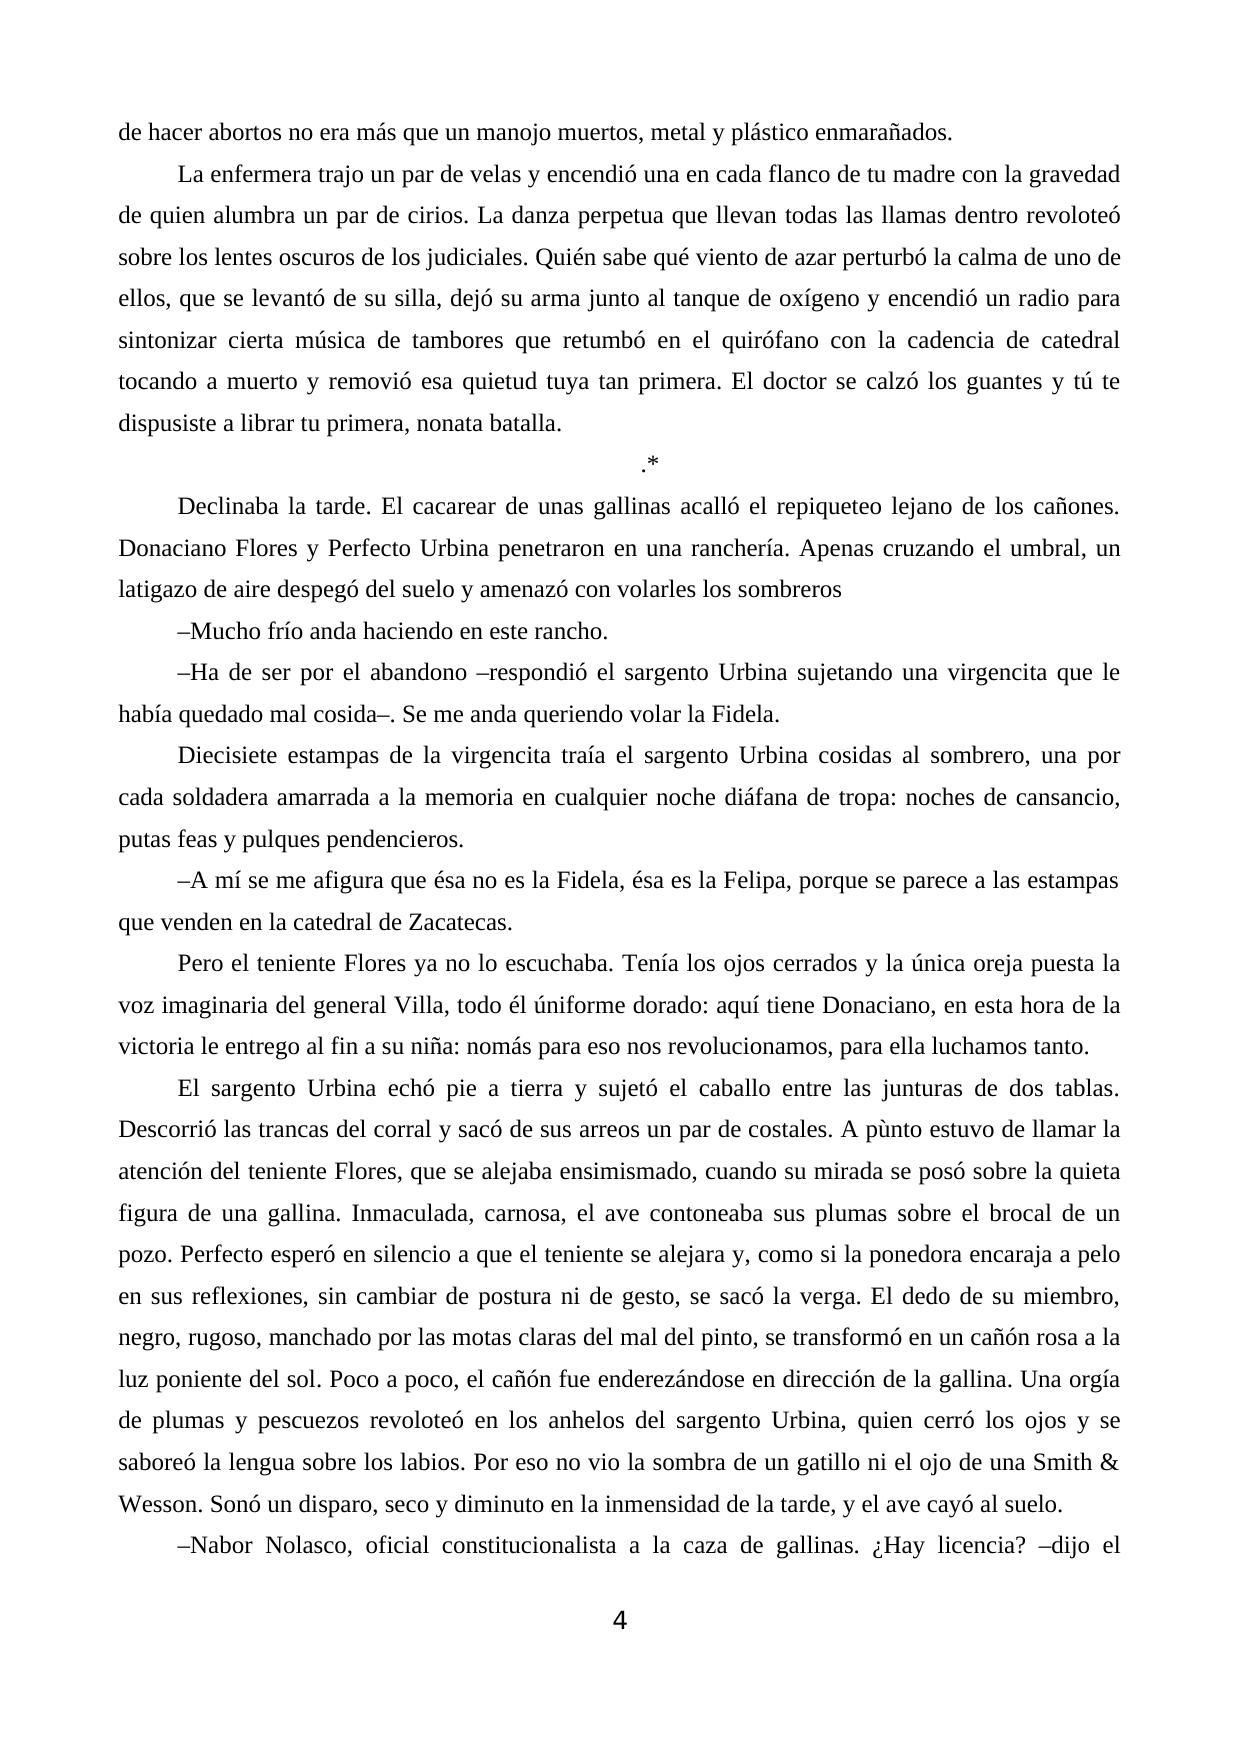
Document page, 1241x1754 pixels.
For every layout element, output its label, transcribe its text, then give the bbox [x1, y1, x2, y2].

text –Ha de ser por el abandono –respondió el sargento Urbina sujetando una virgencita que le había quedado mal cosida–. Se me anda queriendo volar la Fidela. [118, 658, 1122, 728]
text .* [118, 451, 1122, 478]
text El sargento Urbina echó pie a tierra y sujetó el caballo entre las junturas de dos tablas. Descorrió las trancas del corral y sacó de sus arreos un par de costales. A pùnto estuvo de llamar la atención del teniente Flores, que se alejaba ensimismado, cuando su mirada se posó sobre la quieta figura de una gallina. Inmaculada, carnosa, el ave contoneaba sus plumas sobre el brocal de un pozo. Perfecto esperó en silencio a que el teniente se alejara y, como si la ponedora encaraja a pelo en sus reflexiones, sin cambiar de postura ni de gesto, se sacó la verga. El dedo de su miembro, negro, rugoso, manchado por las motas claras del mal del pinto, se transformó en un cañón rosa a la luz poniente del sol. Poco a poco, el cañón fue enderezándose en dirección de la gallina. Una orgía de plumas y pescuezos revoloteó en los anhelos del sargento Urbina, quien cerró los ojos y se saboreó la lengua sobre los labios. Por eso no vio la sombra de un gatillo ni el ojo de una Smith & Wesson. Sonó un disparo, seco y diminuto en la inmensidad de la tarde, y el ave cayó al suelo. [118, 1074, 1122, 1517]
text –Mucho frío anda haciendo en este rancho. [118, 617, 1122, 644]
text –A mí se me afigura que ésa no es la Fidela, ésa es la Felipa, porque se parece a las estampas que venden en la catedral de Zacatecas. [118, 866, 1122, 936]
text Pero el teniente Flores ya no lo escuchaba. Tenía los ojos cerrados y la única oreja puesta la voz imaginaria del general Villa, todo él úniforme dorado: aquí tiene Donaciano, en esta hora de la victoria le entrego al fin a su niña: nomás para eso nos revolucionamos, para ella luchamos tanto. [118, 949, 1122, 1060]
text de hacer abortos no era más que un manojo muertos, metal y plástico enmarañados. [118, 118, 1122, 146]
text Declinaba la tarde. El cacarear de unas gallinas acalló el repiqueteo lejano de los cañones. Donaciano Flores y Perfecto Urbina penetraron en una ranchería. Apenas cruzando el umbral, un latigazo de aire despegó del suelo y amenazó con volarles los sombreros [118, 492, 1122, 603]
text –Nabor Nolasco, oficial constitucionalista a la caza de gallinas. ¿Hay licencia? –dijo el [118, 1531, 1122, 1559]
text Diecisiete estampas de la virgencita traía el sargento Urbina cosidas al sombrero, una por cada soldadera amarrada a la memoria en cualquier noche diáfana de tropa: noches de cansancio, putas feas y pulques pendencieros. [118, 742, 1122, 852]
text La enfermera trajo un par de velas y encendió una en cada flanco de tu madre con la gravedad de quien alumbra un par de cirios. La danza perpetua que llevan todas las llamas dentro revoloteó sobre los lentes oscuros de los judiciales. Quién sabe qué viento de azar perturbó la calma de uno de ellos, que se levantó de su silla, dejó su arma junto al tanque de oxígeno y encendió un radio para sintonizar cierta música de tambores que retumbó en el quirófano con la cadencia de catedral tocando a muerto y removió esa quietud tuya tan primera. El doctor se calzó los guantes y tú te dispusiste a librar tu primera, nonata batalla. [118, 160, 1122, 437]
